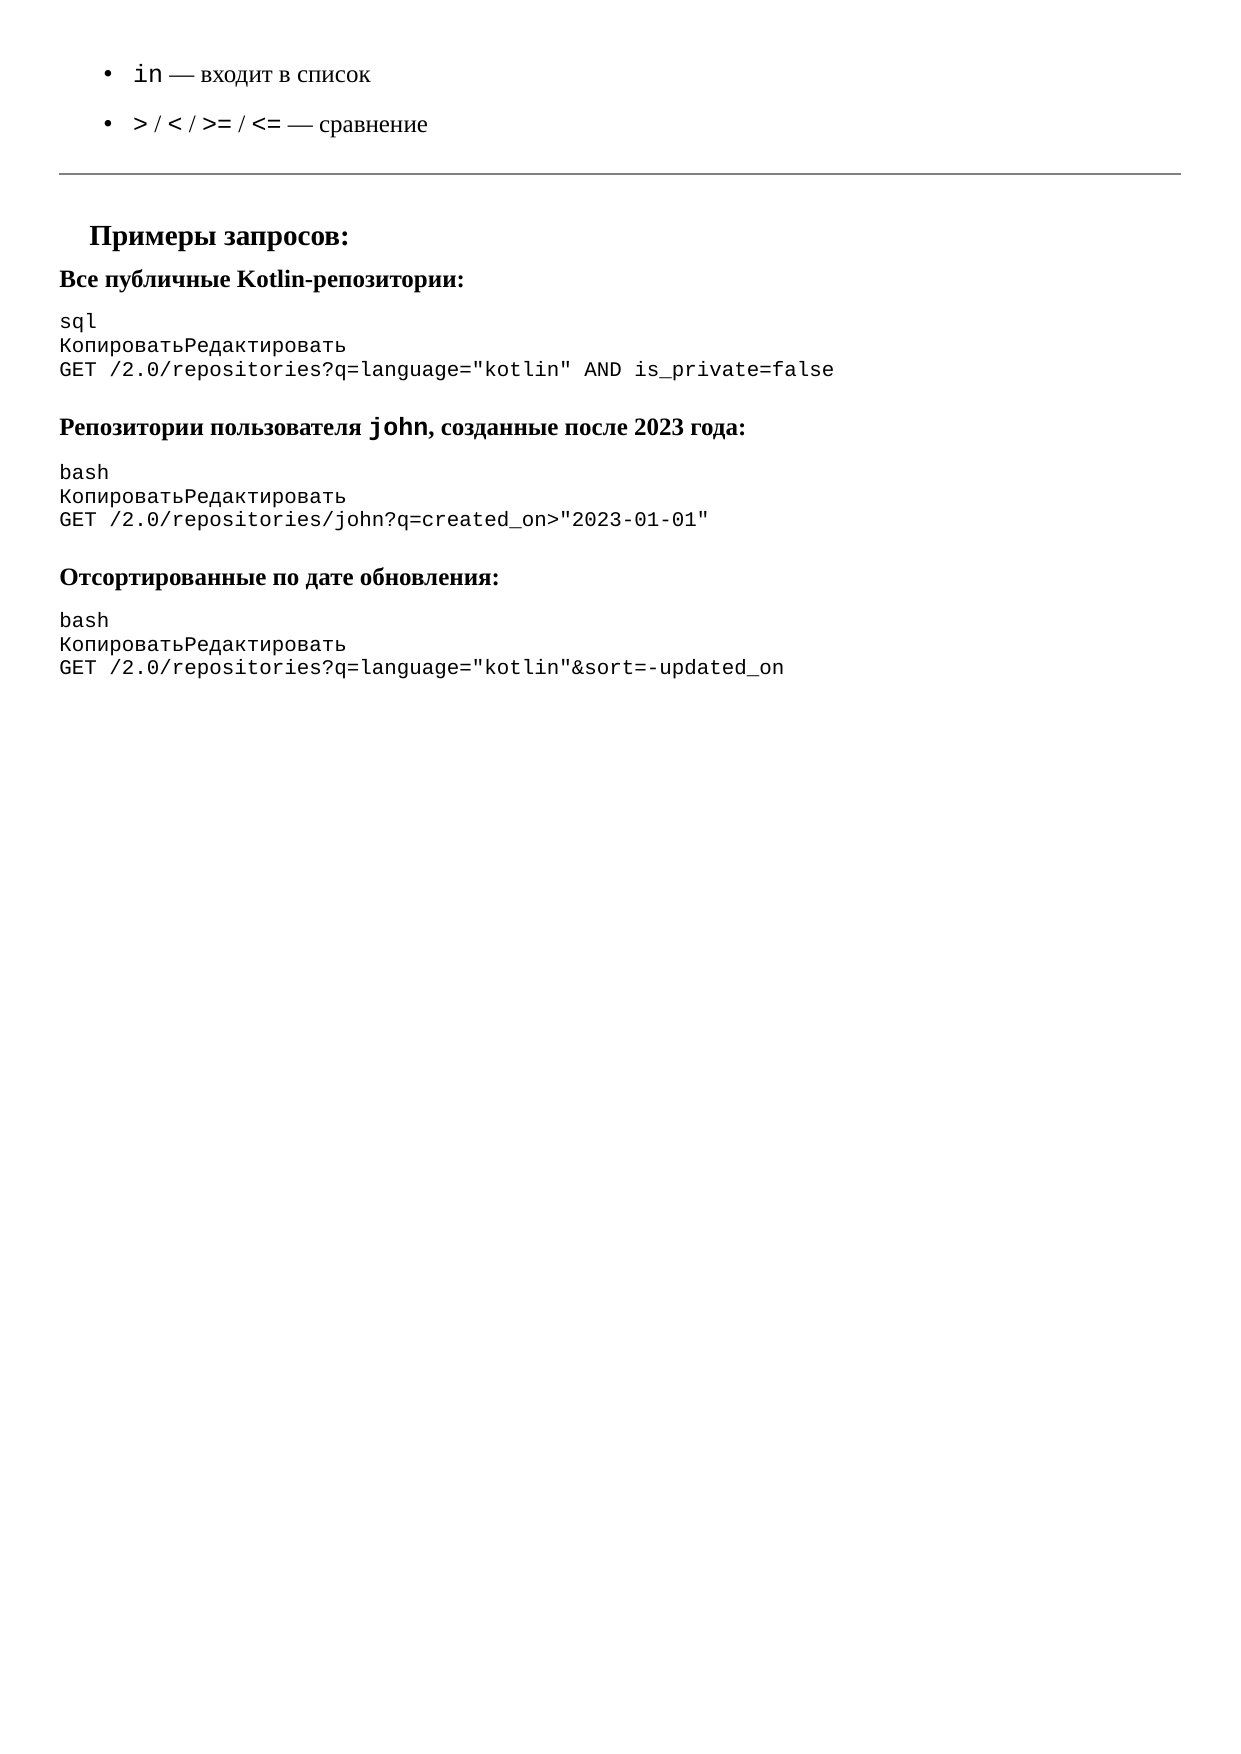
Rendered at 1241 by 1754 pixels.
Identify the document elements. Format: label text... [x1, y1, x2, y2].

list > / < / >= / <= — сравнение [103, 109, 1181, 140]
text sql [59, 312, 1181, 335]
text GET /2.0/repositories?q=language="kotlin"&sort=-updated_on [59, 657, 1181, 681]
text Репозитории пользователя john, созданные после 2023 года: [59, 412, 1181, 443]
text GET /2.0/repositories?q=language="kotlin" AND is_private=false [59, 359, 1181, 382]
text КопироватьРедактировать [59, 335, 1181, 359]
subtitle 📌 Примеры запросов: [59, 218, 1181, 251]
list in — входит в список [103, 59, 1181, 90]
text bash [59, 610, 1181, 634]
text КопироватьРедактировать [59, 486, 1181, 509]
text Все публичные Kotlin-репозитории: [59, 264, 1181, 293]
text GET /2.0/repositories/john?q=created_on>"2023-01-01" [59, 509, 1181, 533]
text КопироватьРедактировать [59, 634, 1181, 657]
text Отсортированные по дате обновления: [59, 562, 1181, 591]
text bash [59, 462, 1181, 486]
